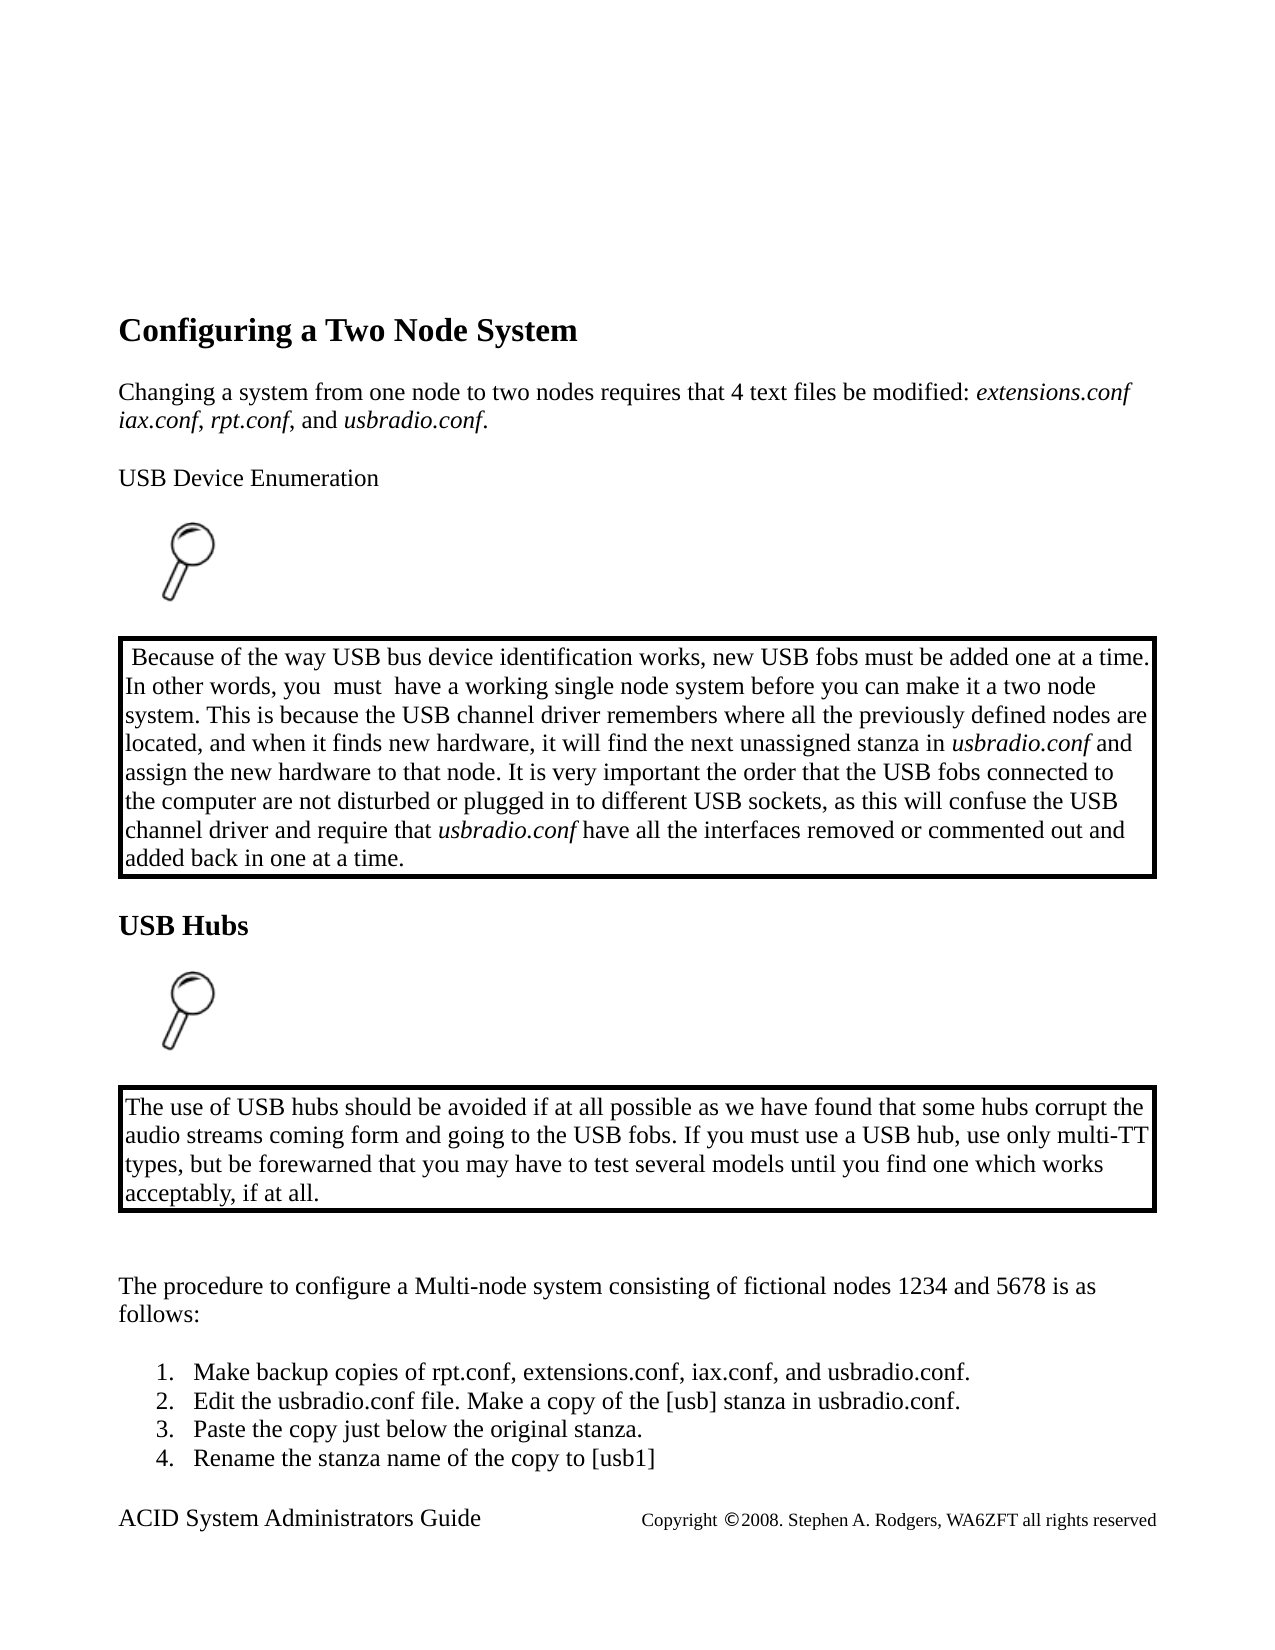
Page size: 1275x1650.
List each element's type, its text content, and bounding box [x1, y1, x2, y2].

list Rename the stanza name of the copy to [usb1] [156, 1443, 1157, 1472]
list Paste the copy just below the original stanza. [156, 1414, 1157, 1443]
text iax.conf, rpt.conf, and usbradio.conf. [118, 406, 1157, 434]
picture [126, 501, 252, 627]
picture [126, 950, 252, 1076]
text Configuring a Two Node System [118, 310, 1157, 348]
list Edit the usbradio.conf file. Make a copy of the [usb] stanza in usbradio.conf. [156, 1386, 1157, 1414]
text USB Device Enumeration [118, 463, 1157, 492]
list Make backup copies of rpt.conf, extensions.conf, iax.conf, and usbradio.conf. [156, 1357, 1157, 1386]
text The use of USB hubs should be avoided if at all possible as we have found that some hubs corrupt the audio streams coming form and going to the USB fobs. If you must use a USB hub, use only multi-TT types, but be forewarned that you may have to test several models until you find one which works acceptably, if at all. [123, 1090, 1152, 1208]
text Because of the way USB bus device identification works, new USB fobs must be added one at a time. In other words, you must have a working single node system before you can make it a two node system. This is because the USB channel driver remembers where all the previously defined nodes are located, and when it finds new hardware, it will find the next unassigned stanza in usbradio.conf and assign the new hardware to that node. It is very important the order that the USB fobs connected to the computer are not disturbed or plugged in to different USB sockets, as this will confuse the USB channel driver and require that usbradio.conf have all the interfaces removed or commented out and added back in one at a time. [123, 641, 1152, 874]
text The procedure to configure a Multi-node system consisting of fictional nodes 1234 and 5678 is as follows: [118, 1271, 1157, 1328]
text USB Hubs [118, 908, 1157, 941]
text Changing a system from one node to two nodes requires that 4 text files be modified: extensions.conf [118, 377, 1157, 406]
